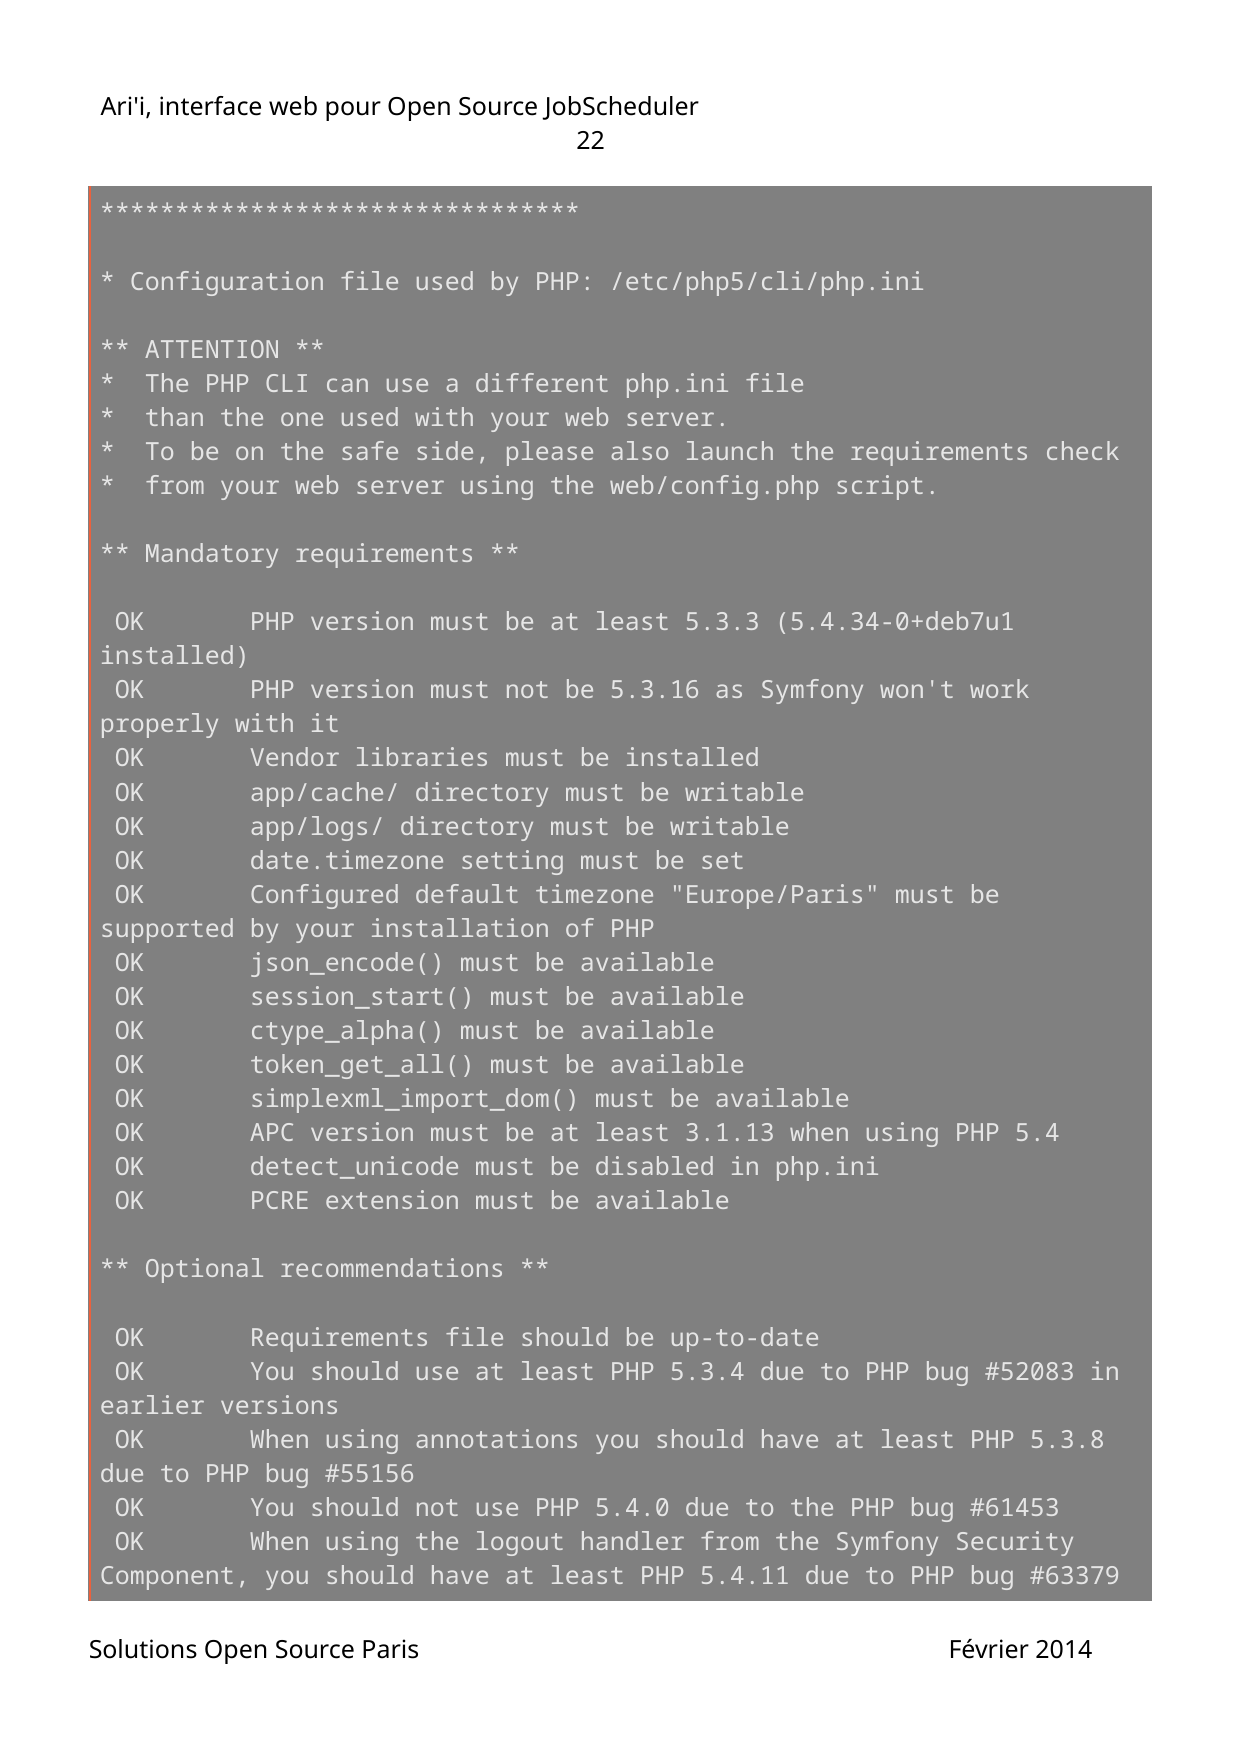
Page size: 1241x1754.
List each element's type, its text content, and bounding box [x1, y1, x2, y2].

text ** Mandatory requirements ** [91, 527, 1151, 561]
text OK You should not use PHP 5.4.0 due to the PHP bug #61453 [91, 1481, 1151, 1514]
text OK You should use at least PHP 5.3.4 due to PHP bug #52083 in earlier versions [91, 1344, 1151, 1412]
text OK app/logs/ directory must be writable [91, 799, 1151, 833]
text OK PHP version must not be 5.3.16 as Symfony won't work properly with it [91, 663, 1151, 731]
text OK ctype_alpha() must be available [91, 1004, 1151, 1038]
text * Configuration file used by PHP: /etc/php5/cli/php.ini [91, 254, 1151, 288]
text OK Requirements file should be up-to-date [91, 1310, 1151, 1344]
text OK PCRE extension must be available [91, 1174, 1151, 1208]
text * from your web server using the web/config.php script. [91, 459, 1151, 493]
text OK date.timezone setting must be set [91, 833, 1151, 867]
text OK Configured default timezone "Europe/Paris" must be supported by your installation of PHP [91, 867, 1151, 936]
text ** ATTENTION ** [91, 322, 1151, 356]
text * To be on the safe side, please also launch the requirements check [91, 424, 1151, 459]
text OK APC version must be at least 3.1.13 when using PHP 5.4 [91, 1106, 1151, 1140]
text ******************************** [91, 187, 1151, 220]
text ** Optional recommendations ** [91, 1242, 1151, 1276]
text OK app/cache/ directory must be writable [91, 765, 1151, 799]
text OK token_get_all() must be available [91, 1038, 1151, 1072]
text OK session_start() must be available [91, 969, 1151, 1004]
text OK When using annotations you should have at least PHP 5.3.8 due to PHP bug #55156 [91, 1412, 1151, 1481]
text OK PHP version must be at least 5.3.3 (5.4.34-0+deb7u1 installed) [91, 595, 1151, 663]
text OK simplexml_import_dom() must be available [91, 1072, 1151, 1106]
text OK detect_unicode must be disabled in php.ini [91, 1140, 1151, 1174]
text OK When using the logout handler from the Symfony Security Component, you should have at least PHP 5.4.11 due to PHP bug #63379 [91, 1514, 1151, 1600]
text * than the one used with your web server. [91, 391, 1151, 424]
text * The PHP CLI can use a different php.ini file [91, 356, 1151, 391]
text OK Vendor libraries must be installed [91, 731, 1151, 765]
text OK json_encode() must be available [91, 936, 1151, 969]
